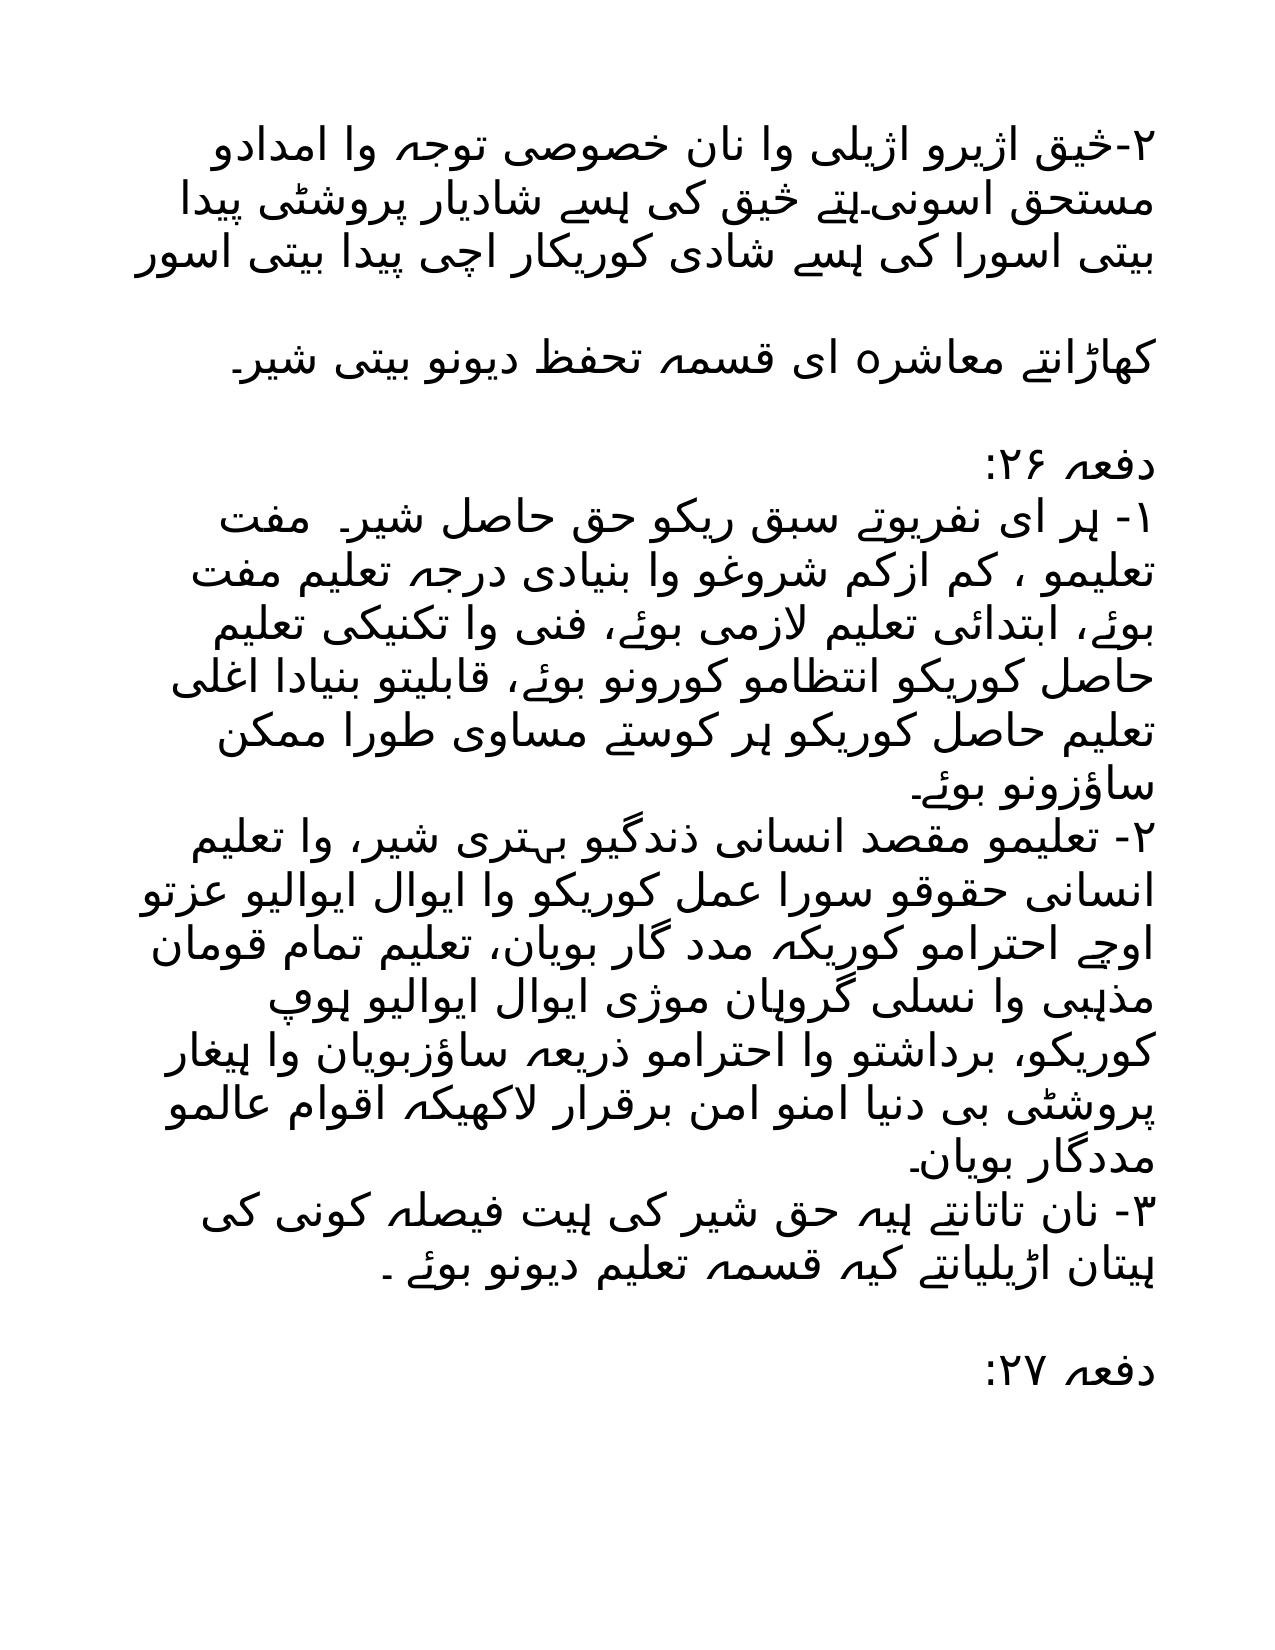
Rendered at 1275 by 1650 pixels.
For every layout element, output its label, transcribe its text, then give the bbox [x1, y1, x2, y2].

text دفعہ ۲۷: [118, 1343, 1157, 1396]
text ۲-څیق اژیرو اژیلی وا نان خصوصی توجہ وا امدادو مستحق اسونی۔ہتے څیق کی ہسے شادیار پروشٹی پیدا بیتی اسورا کی ہسے شادی کوریکار اچی پیدا بیتی اسور [118, 118, 1157, 278]
text ۲- تعلیمو مقصد انسانی ذندگیو بہتری شیر، وا تعلیم انسانی حقوقو سورا عمل کوریکو وا ایوال ایوالیو عزتو اوچے احترامو کوریکہ مدد گار بویان، تعلیم تمام قومان مذہبی وا نسلی گروہان موژی ایوال ایوالیو ہوڥ کوریکو، برداشتو وا احترامو ذریعہ ساؤزبویان وا ہیغار پروشٹی بی دنیا امنو امن برقرار لاکھیکہ اقوام عالمو مددگار بویان۔ [118, 810, 1157, 1183]
text ۱- ہر ای نفریوتے سبق ریکو حق حاصل شیر۔ مفت تعلیمو ، کم ازکم شروغو وا بنیادی درجہ تعلیم مفت بوئے، ابتدائی تعلیم لازمی بوئے، فنی وا تکنیکی تعلیم حاصل کوریکو انتظامو کورونو بوئے، قابلیتو بنیادا اغلی تعلیم حاصل کوریکو ہر کوستے مساوی طورا ممکن ساؤزونو بوئے۔ [118, 490, 1157, 810]
text ۳- نان تاتانتے ہیہ حق شیر کی ہیت فیصلہ کونی کی ہیتان اڑیلیانتے کیہ قسمہ تعلیم دیونو بوئے ۔ [118, 1183, 1157, 1290]
text دفعہ ۲۶: [118, 437, 1157, 490]
text کھاڑانتے معاشرہ ای قسمہ تحفظ دیونو بیتی شیر۔ [118, 331, 1157, 384]
